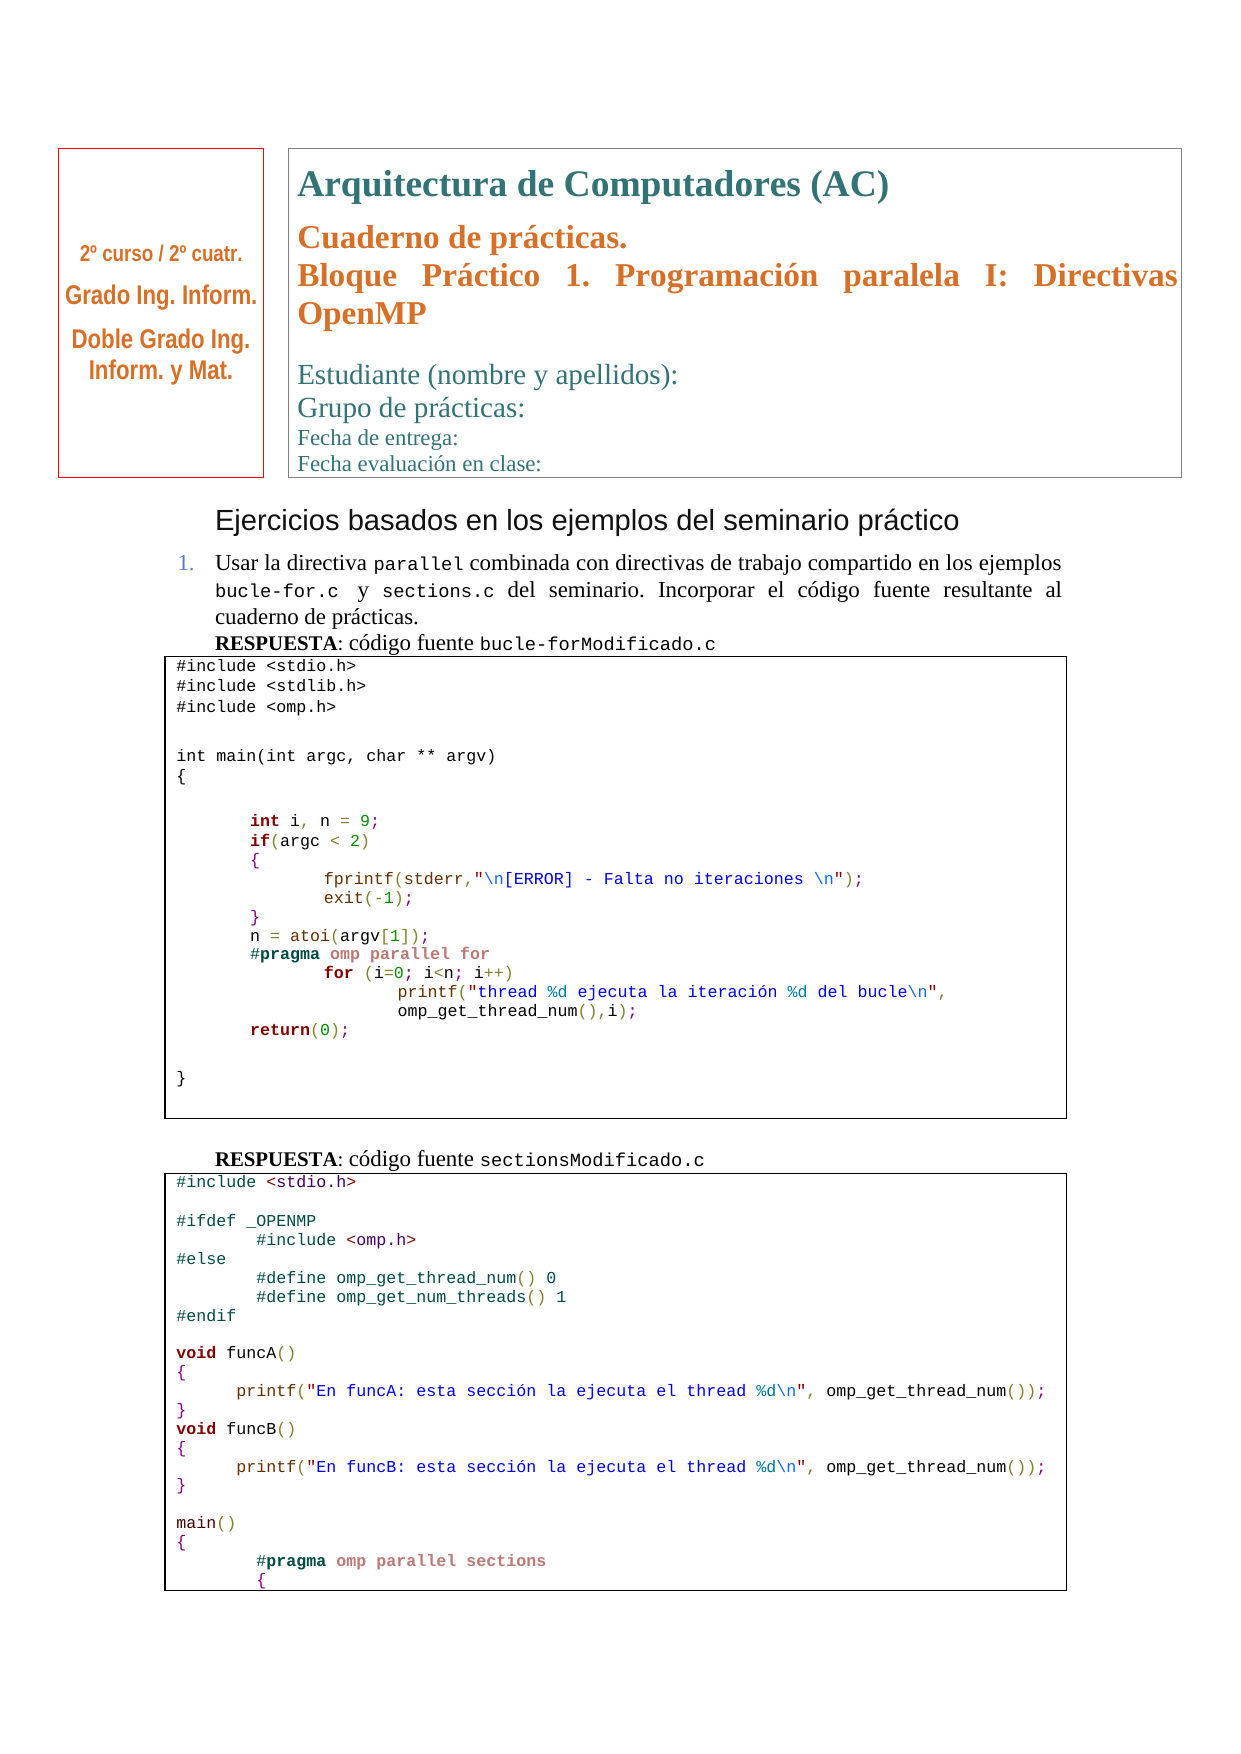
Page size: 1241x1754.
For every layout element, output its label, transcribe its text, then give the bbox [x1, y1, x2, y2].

table_header 2º curso / 2º cuatr. Grado Ing. Inform. Doble Grado Ing. Inform. y Mat. [59, 149, 263, 477]
list Usar la directiva parallel combinada con directivas de trabajo compartido en los ejemplos bucle-for.c y sections.c del seminario. Incorporar el código fuente resultante al cuaderno de prácticas. [177, 549, 1063, 629]
picture [756, 1385, 765, 1396]
text RESPUESTA: código fuente sectionsModificado.c [215, 1145, 1063, 1172]
text RESPUESTA: código fuente bucle-forModificado.c [215, 629, 1063, 656]
subtitle Ejercicios basados en los ejemplos del seminario práctico [177, 503, 1063, 536]
table_header #include <stdio.h> #ifdef _OPENMP #include <omp.h> #else #define omp_get_thread_num() 0 #define omp_get_num_threads() 1 #endif void funcA() { printf("En funcA: esta sección la ejecuta el thread %d\n", omp_get_thread_num()); } void funcB() { printf("En funcB: esta sección la ejecuta el thread %d\n", omp_get_thread_num()); } main() { #pragma omp parallel sections { [166, 1174, 1066, 1590]
picture [756, 1461, 765, 1472]
table_header [264, 148, 288, 477]
table_header Arquitectura de Computadores (AC) Cuaderno de prácticas. Bloque Práctico 1. Programación paralela I: Directivas OpenMP Estudiante (nombre y apellidos): Grupo de prácticas: Fecha de entrega: Fecha evaluación en clase: [289, 149, 1181, 477]
table_header #include <stdio.h> #include <stdlib.h> #include <omp.h> int main(int argc, char ** argv) { int i, n = 9; if(argc < 2) { fprintf(stderr,"\n[ERROR] - Falta no iteraciones \n"); exit(-1); } n = atoi(argv[1]); #pragma omp parallel for for (i=0; i<n; i++) printf("thread %d ejecuta la iteración %d del bucle\n", omp_get_thread_num(),i); return(0); } [166, 657, 1066, 1118]
